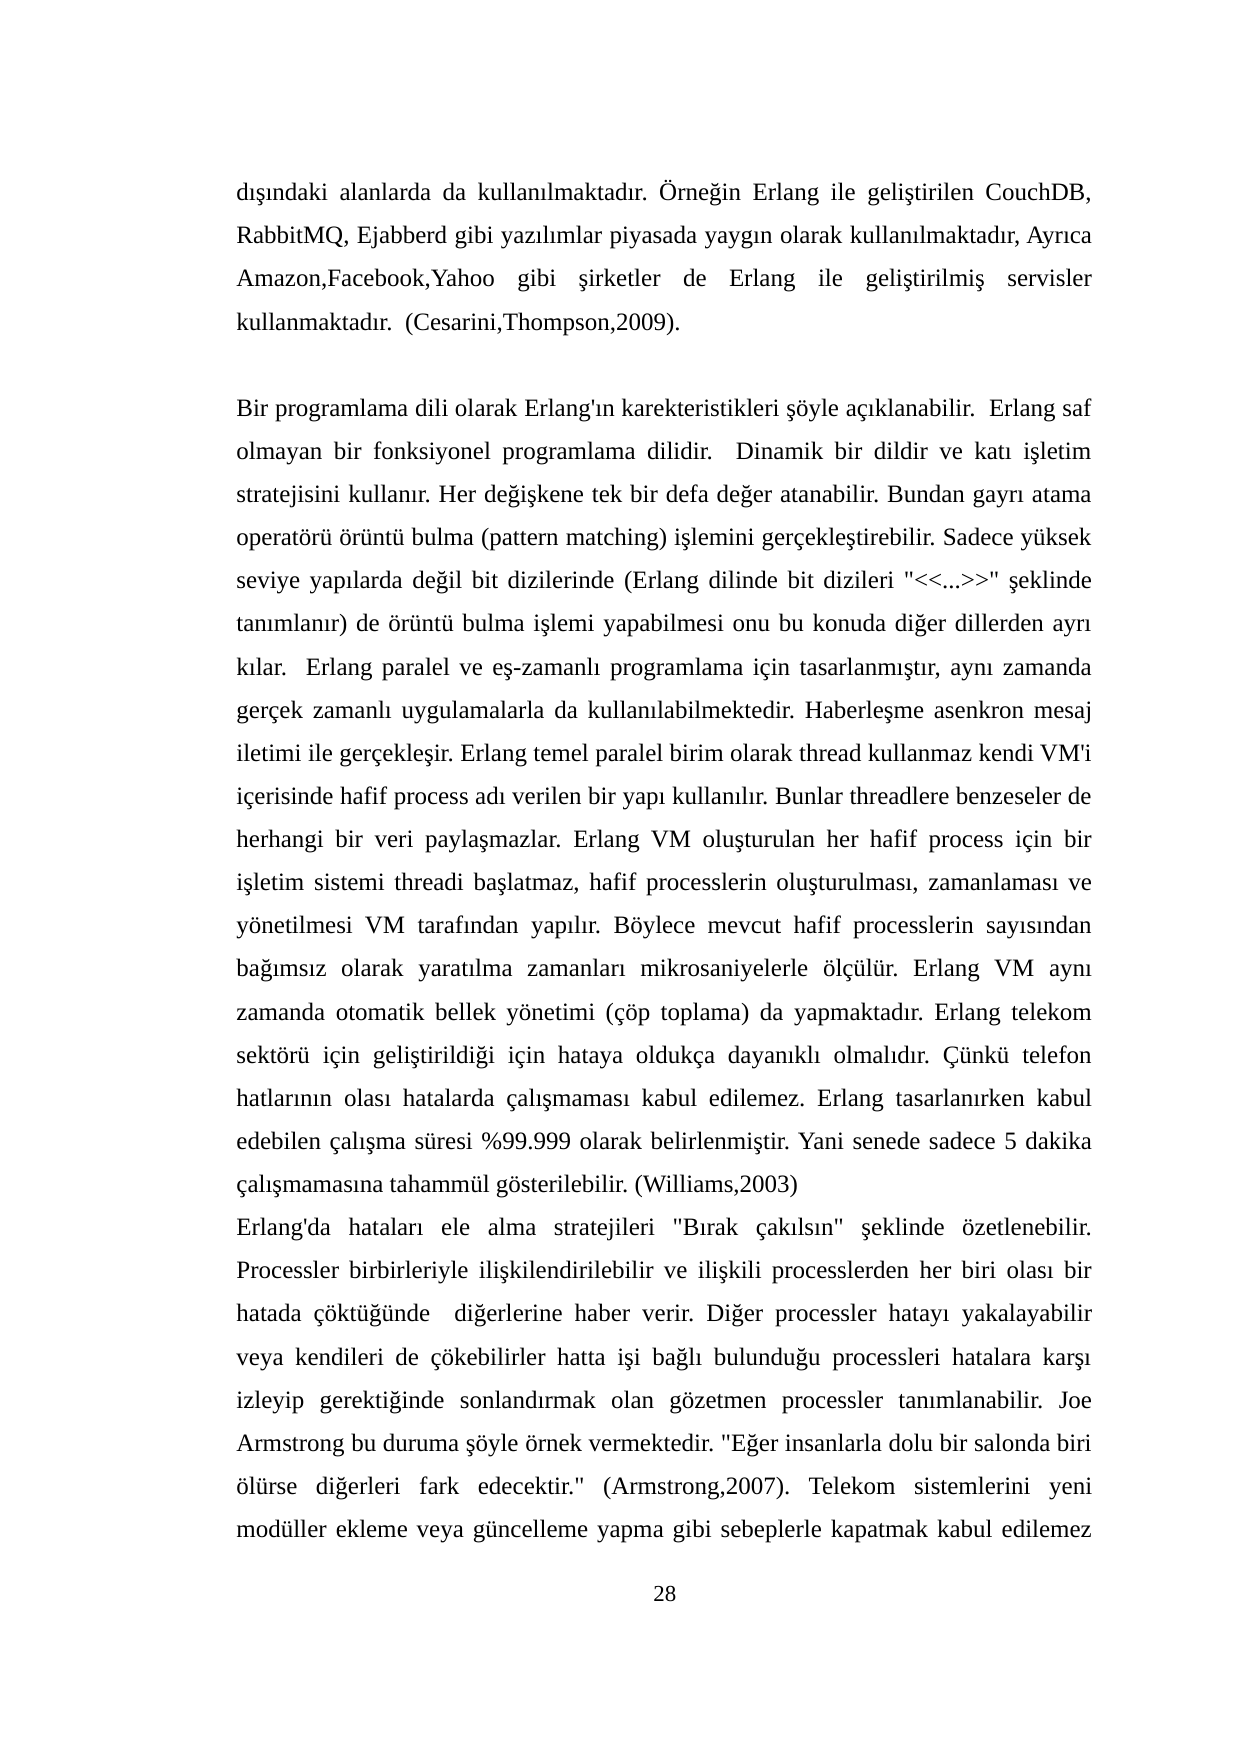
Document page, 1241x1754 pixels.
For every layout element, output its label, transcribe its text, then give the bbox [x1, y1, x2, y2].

text Bir programlama dili olarak Erlang'ın karekteristikleri şöyle açıklanabilir. Erlang saf olmayan bir fonksiyonel programlama dilidir. Dinamik bir dildir ve katı işletim stratejisini kullanır. Her değişkene tek bir defa değer atanabilir. Bundan gayrı atama operatörü örüntü bulma (pattern matching) işlemini gerçekleştirebilir. Sadece yüksek seviye yapılarda değil bit dizilerinde (Erlang dilinde bit dizileri "<<...>>" şeklinde tanımlanır) de örüntü bulma işlemi yapabilmesi onu bu konuda diğer dillerden ayrı kılar. Erlang paralel ve eş-zamanlı programlama için tasarlanmıştır, aynı zamanda gerçek zamanlı uygulamalarla da kullanılabilmektedir. Haberleşme asenkron mesaj iletimi ile gerçekleşir. Erlang temel paralel birim olarak thread kullanmaz kendi VM'i içerisinde hafif process adı verilen bir yapı kullanılır. Bunlar threadlere benzeseler de herhangi bir veri paylaşmazlar. Erlang VM oluşturulan her hafif process için bir işletim sistemi threadi başlatmaz, hafif processlerin oluşturulması, zamanlaması ve yönetilmesi VM tarafından yapılır. Böylece mevcut hafif processlerin sayısından bağımsız olarak yaratılma zamanları mikrosaniyelerle ölçülür. Erlang VM aynı zamanda otomatik bellek yönetimi (çöp toplama) da yapmaktadır. Erlang telekom sektörü için geliştirildiği için hataya oldukça dayanıklı olmalıdır. Çünkü telefon hatlarının olası hatalarda çalışmaması kabul edilemez. Erlang tasarlanırken kabul edebilen çalışma süresi %99.999 olarak belirlenmiştir. Yani senede sadece 5 dakika çalışmamasına tahammül gösterilebilir. (Williams,2003) [236, 393, 1093, 1198]
text Erlang'da hataları ele alma stratejileri "Bırak çakılsın" şeklinde özetlenebilir. Processler birbirleriyle ilişkilendirilebilir ve ilişkili processlerden her biri olası bir hatada çöktüğünde diğerlerine haber verir. Diğer processler hatayı yakalayabilir veya kendileri de çökebilirler hatta işi bağlı bulunduğu processleri hatalara karşı izleyip gerektiğinde sonlandırmak olan gözetmen processler tanımlanabilir. Joe Armstrong bu duruma şöyle örnek vermektedir. "Eğer insanlarla dolu bir salonda biri ölürse diğerleri fark edecektir." (Armstrong,2007). Telekom sistemlerini yeni modüller ekleme veya güncelleme yapma gibi sebeplerle kapatmak kabul edilemez [236, 1212, 1093, 1543]
text dışındaki alanlarda da kullanılmaktadır. Örneğin Erlang ile geliştirilen CouchDB, RabbitMQ, Ejabberd gibi yazılımlar piyasada yaygın olarak kullanılmaktadır, Ayrıca Amazon,Facebook,Yahoo gibi şirketler de Erlang ile geliştirilmiş servisler kullanmaktadır. (Cesarini,Thompson,2009). [236, 177, 1093, 335]
